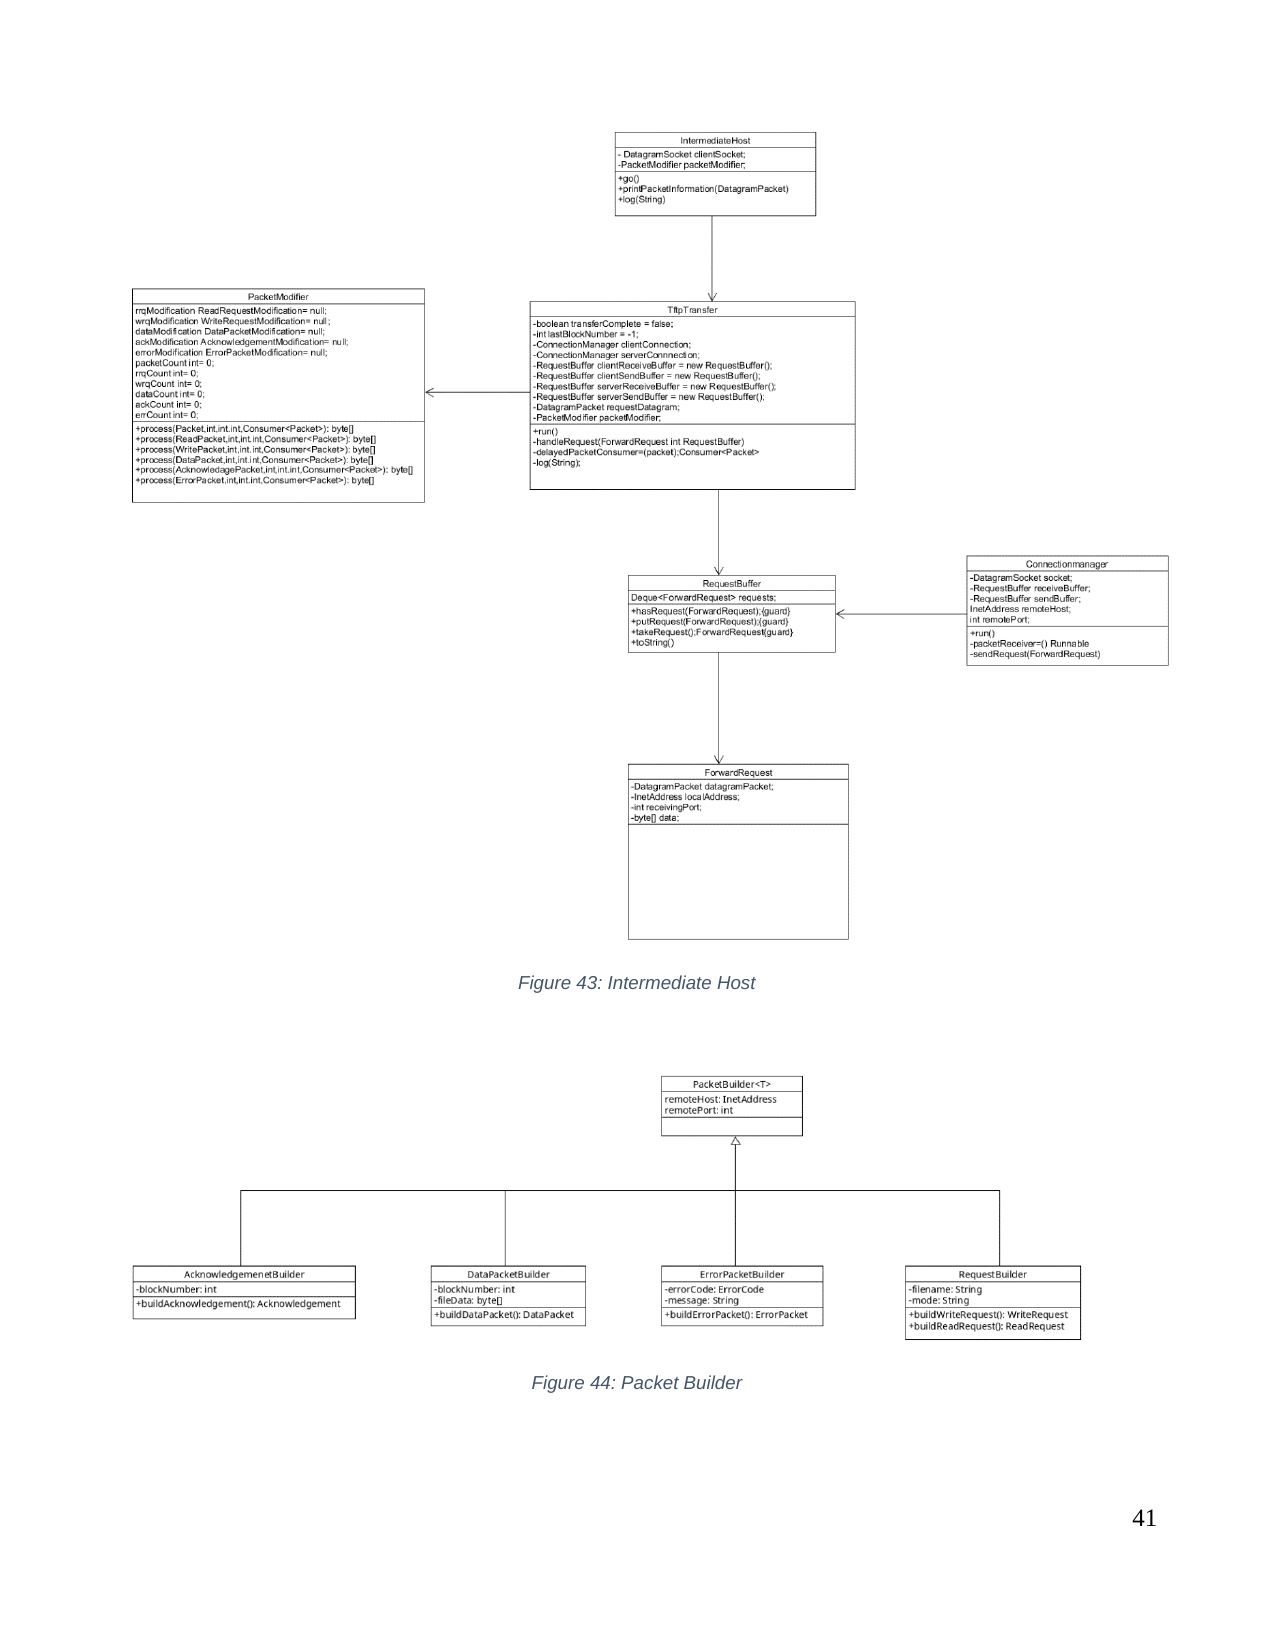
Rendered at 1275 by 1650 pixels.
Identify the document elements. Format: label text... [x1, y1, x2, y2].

picture [118, 1061, 1094, 1353]
text Figure 43: Intermediate Host [118, 972, 1157, 993]
text Figure 44: Packet Builder [118, 1372, 1157, 1393]
picture [118, 118, 1181, 952]
